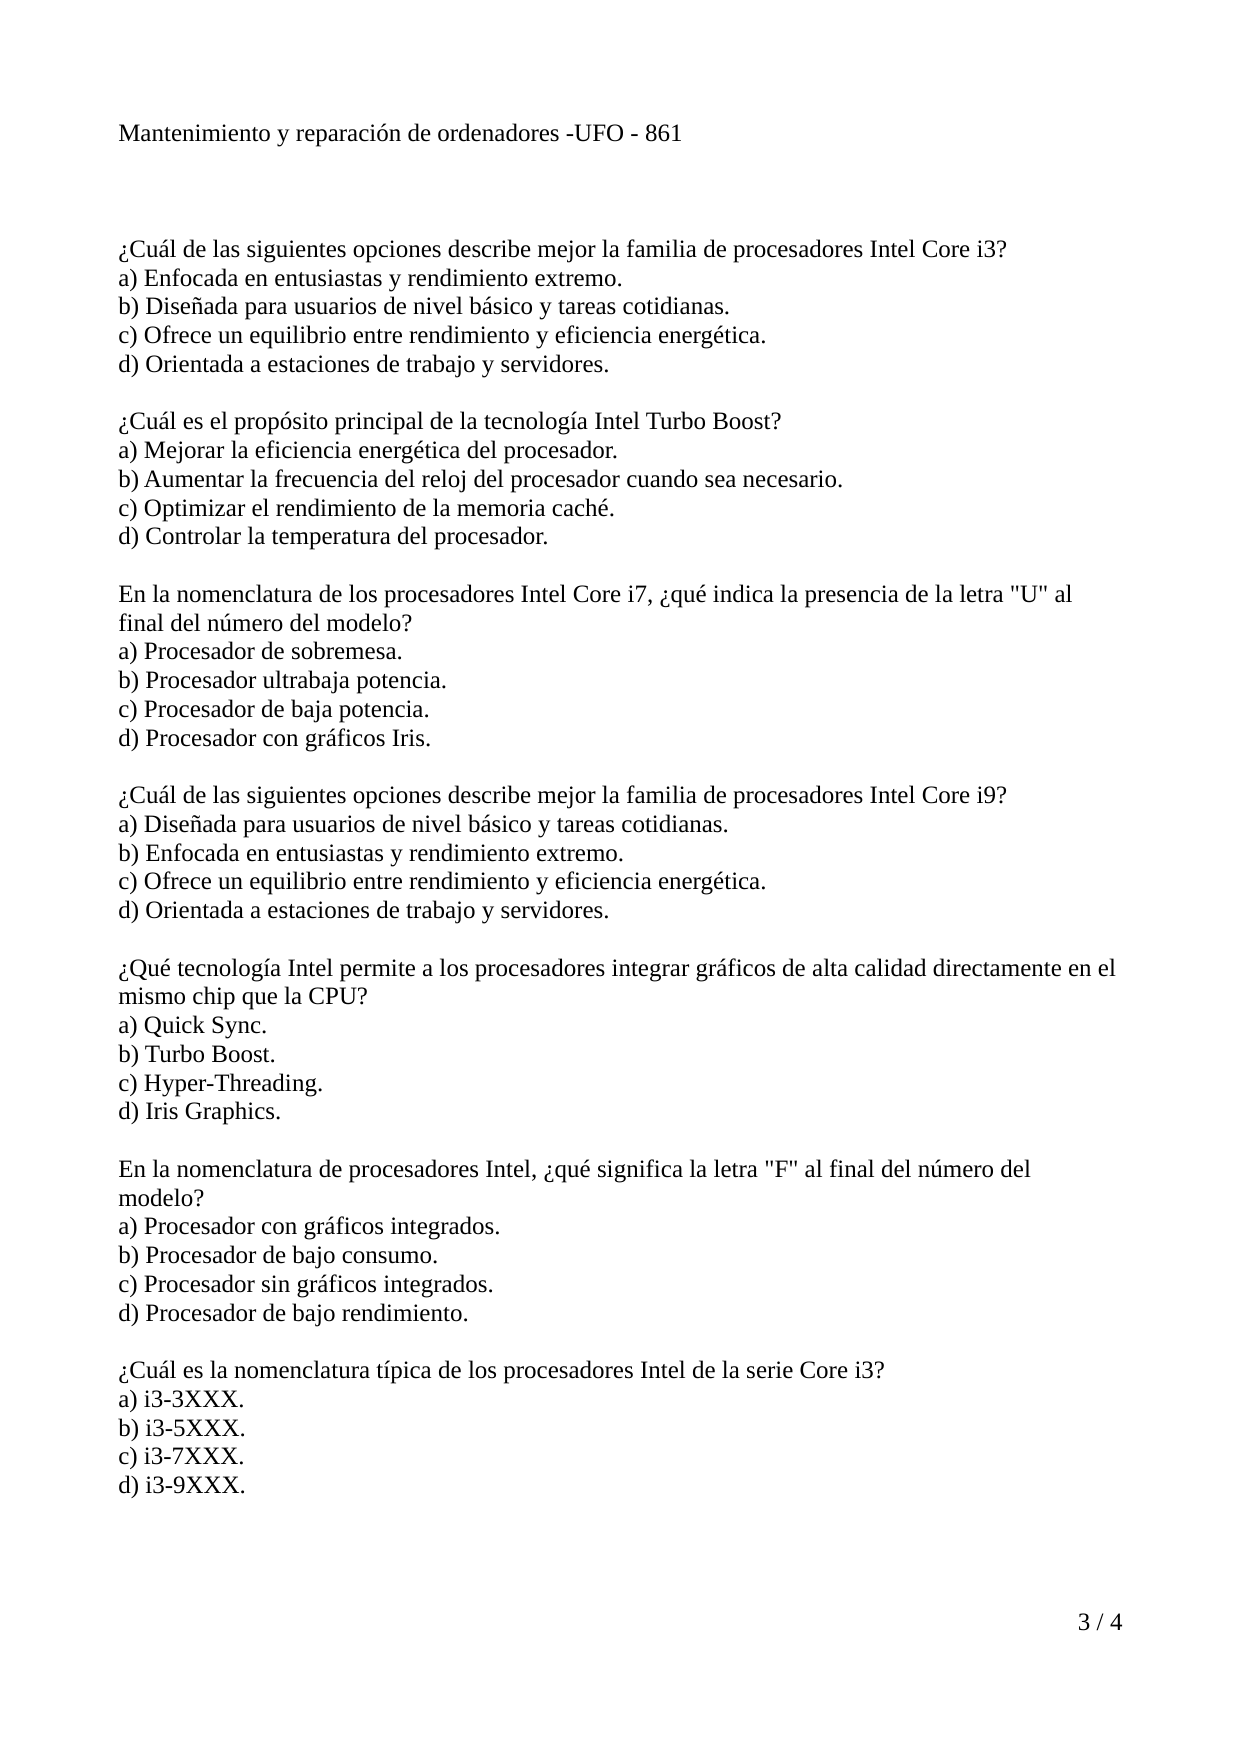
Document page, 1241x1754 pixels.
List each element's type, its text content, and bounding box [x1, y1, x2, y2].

text d) Orientada a estaciones de trabajo y servidores. [118, 895, 1122, 924]
text ¿Qué tecnología Intel permite a los procesadores integrar gráficos de alta calidad directamente en el mismo chip que la CPU? [118, 953, 1122, 1010]
text a) Diseñada para usuarios de nivel básico y tareas cotidianas. [118, 809, 1122, 838]
text ¿Cuál es el propósito principal de la tecnología Intel Turbo Boost? [118, 406, 1122, 435]
text d) Iris Graphics. [118, 1096, 1122, 1125]
text b) Procesador de bajo consumo. [118, 1240, 1122, 1269]
text b) i3-5XXX. [118, 1413, 1122, 1441]
text a) Procesador de sobremesa. [118, 636, 1122, 665]
text b) Diseñada para usuarios de nivel básico y tareas cotidianas. [118, 291, 1122, 320]
text c) Procesador sin gráficos integrados. [118, 1269, 1122, 1298]
text c) i3-7XXX. [118, 1441, 1122, 1470]
text a) Mejorar la eficiencia energética del procesador. [118, 435, 1122, 464]
text En la nomenclatura de procesadores Intel, ¿qué significa la letra "F" al final del número del modelo? [118, 1154, 1122, 1211]
text c) Ofrece un equilibrio entre rendimiento y eficiencia energética. [118, 320, 1122, 349]
text d) Procesador de bajo rendimiento. [118, 1298, 1122, 1326]
text c) Procesador de baja potencia. [118, 694, 1122, 723]
text d) i3-9XXX. [118, 1470, 1122, 1499]
text c) Optimizar el rendimiento de la memoria caché. [118, 493, 1122, 521]
text d) Orientada a estaciones de trabajo y servidores. [118, 349, 1122, 378]
text a) Quick Sync. [118, 1010, 1122, 1039]
text b) Turbo Boost. [118, 1039, 1122, 1068]
text b) Enfocada en entusiastas y rendimiento extremo. [118, 838, 1122, 866]
text d) Controlar la temperatura del procesador. [118, 521, 1122, 550]
text ¿Cuál de las siguientes opciones describe mejor la familia de procesadores Intel Core i9? [118, 780, 1122, 809]
text ¿Cuál es la nomenclatura típica de los procesadores Intel de la serie Core i3? [118, 1355, 1122, 1384]
text ¿Cuál de las siguientes opciones describe mejor la familia de procesadores Intel Core i3? [118, 234, 1122, 263]
text a) i3-3XXX. [118, 1384, 1122, 1413]
text En la nomenclatura de los procesadores Intel Core i7, ¿qué indica la presencia de la letra "U" al final del número del modelo? [118, 579, 1122, 636]
text a) Enfocada en entusiastas y rendimiento extremo. [118, 263, 1122, 291]
text b) Aumentar la frecuencia del reloj del procesador cuando sea necesario. [118, 464, 1122, 493]
text c) Hyper-Threading. [118, 1068, 1122, 1096]
text d) Procesador con gráficos Iris. [118, 723, 1122, 751]
text a) Procesador con gráficos integrados. [118, 1211, 1122, 1240]
text c) Ofrece un equilibrio entre rendimiento y eficiencia energética. [118, 866, 1122, 895]
text b) Procesador ultrabaja potencia. [118, 665, 1122, 694]
